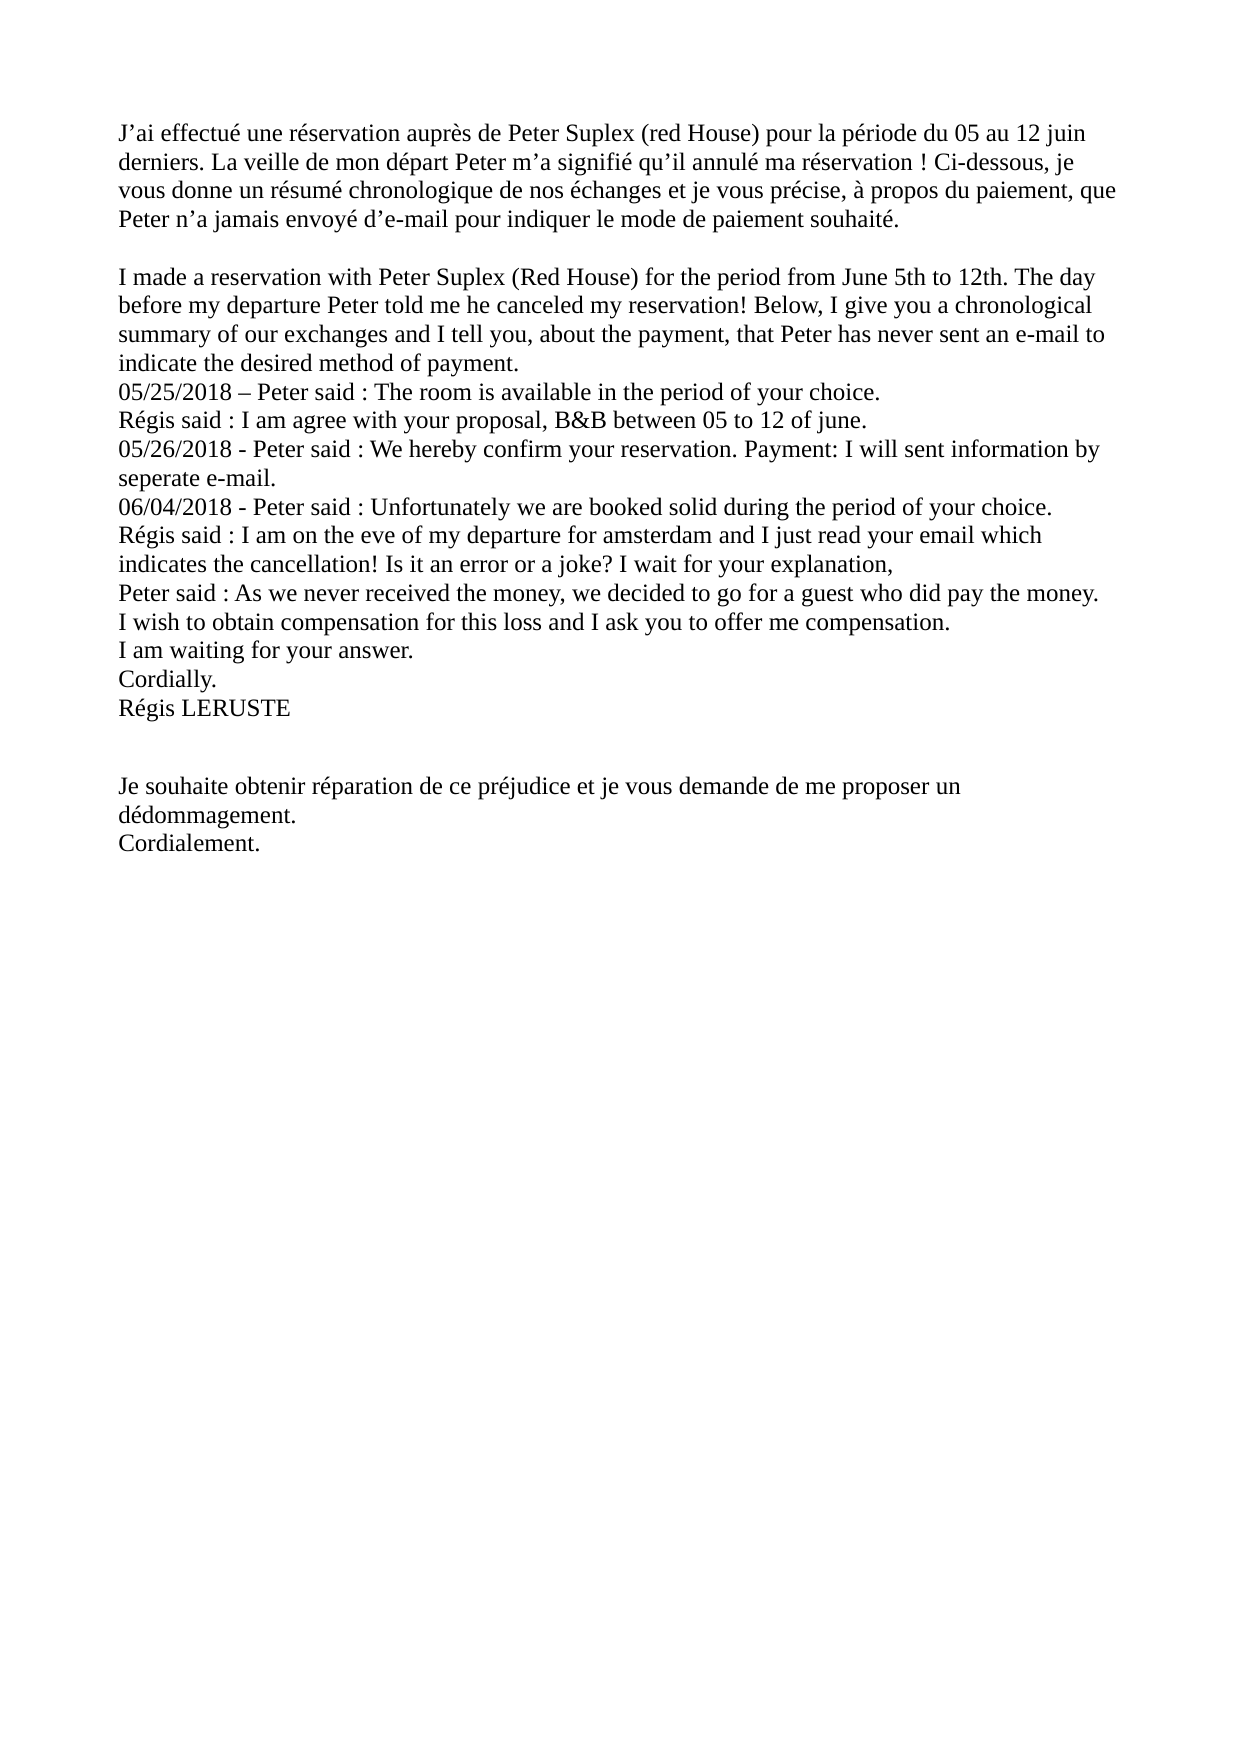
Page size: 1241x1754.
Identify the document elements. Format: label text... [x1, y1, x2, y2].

text I made a reservation with Peter Suplex (Red House) for the period from June 5th to 12th. The day before my departure Peter told me he canceled my reservation! Below, I give you a chronological summary of our exchanges and I tell you, about the payment, that Peter has never sent an e-mail to indicate the desired method of payment. [118, 262, 1122, 377]
text 05/25/2018 – Peter said : The room is available in the period of your choice. [118, 377, 1122, 406]
text I wish to obtain compensation for this loss and I ask you to offer me compensation. [118, 607, 1122, 636]
text Cordially. [118, 664, 1122, 693]
text Peter said : As we never received the money, we decided to go for a guest who did pay the money. [118, 578, 1122, 607]
text I am waiting for your answer. [118, 636, 1122, 664]
text J’ai effectué une réservation auprès de Peter Suplex (red House) pour la période du 05 au 12 juin derniers. La veille de mon départ Peter m’a signifié qu’il annulé ma réservation ! Ci-dessous, je vous donne un résumé chronologique de nos échanges et je vous précise, à propos du paiement, que [118, 118, 1122, 204]
text 05/26/2018 - Peter said : We hereby confirm your reservation. Payment: I will sent information by seperate e-mail. [118, 434, 1122, 492]
text Cordialement. [118, 828, 1122, 857]
text Peter n’a jamais envoyé d’e-mail pour indiquer le mode de paiement souhaité. [118, 204, 1122, 233]
text 06/04/2018 - Peter said : Unfortunately we are booked solid during the period of your choice. [118, 492, 1122, 521]
text Régis said : I am agree with your proposal, B&B between 05 to 12 of june. [118, 406, 1122, 434]
text Régis said : I am on the eve of my departure for amsterdam and I just read your email which indicates the cancellation! Is it an error or a joke? I wait for your explanation, [118, 521, 1122, 578]
text Régis LERUSTE [118, 693, 1122, 722]
text Je souhaite obtenir réparation de ce préjudice et je vous demande de me proposer un dédommagement. [118, 771, 1122, 828]
